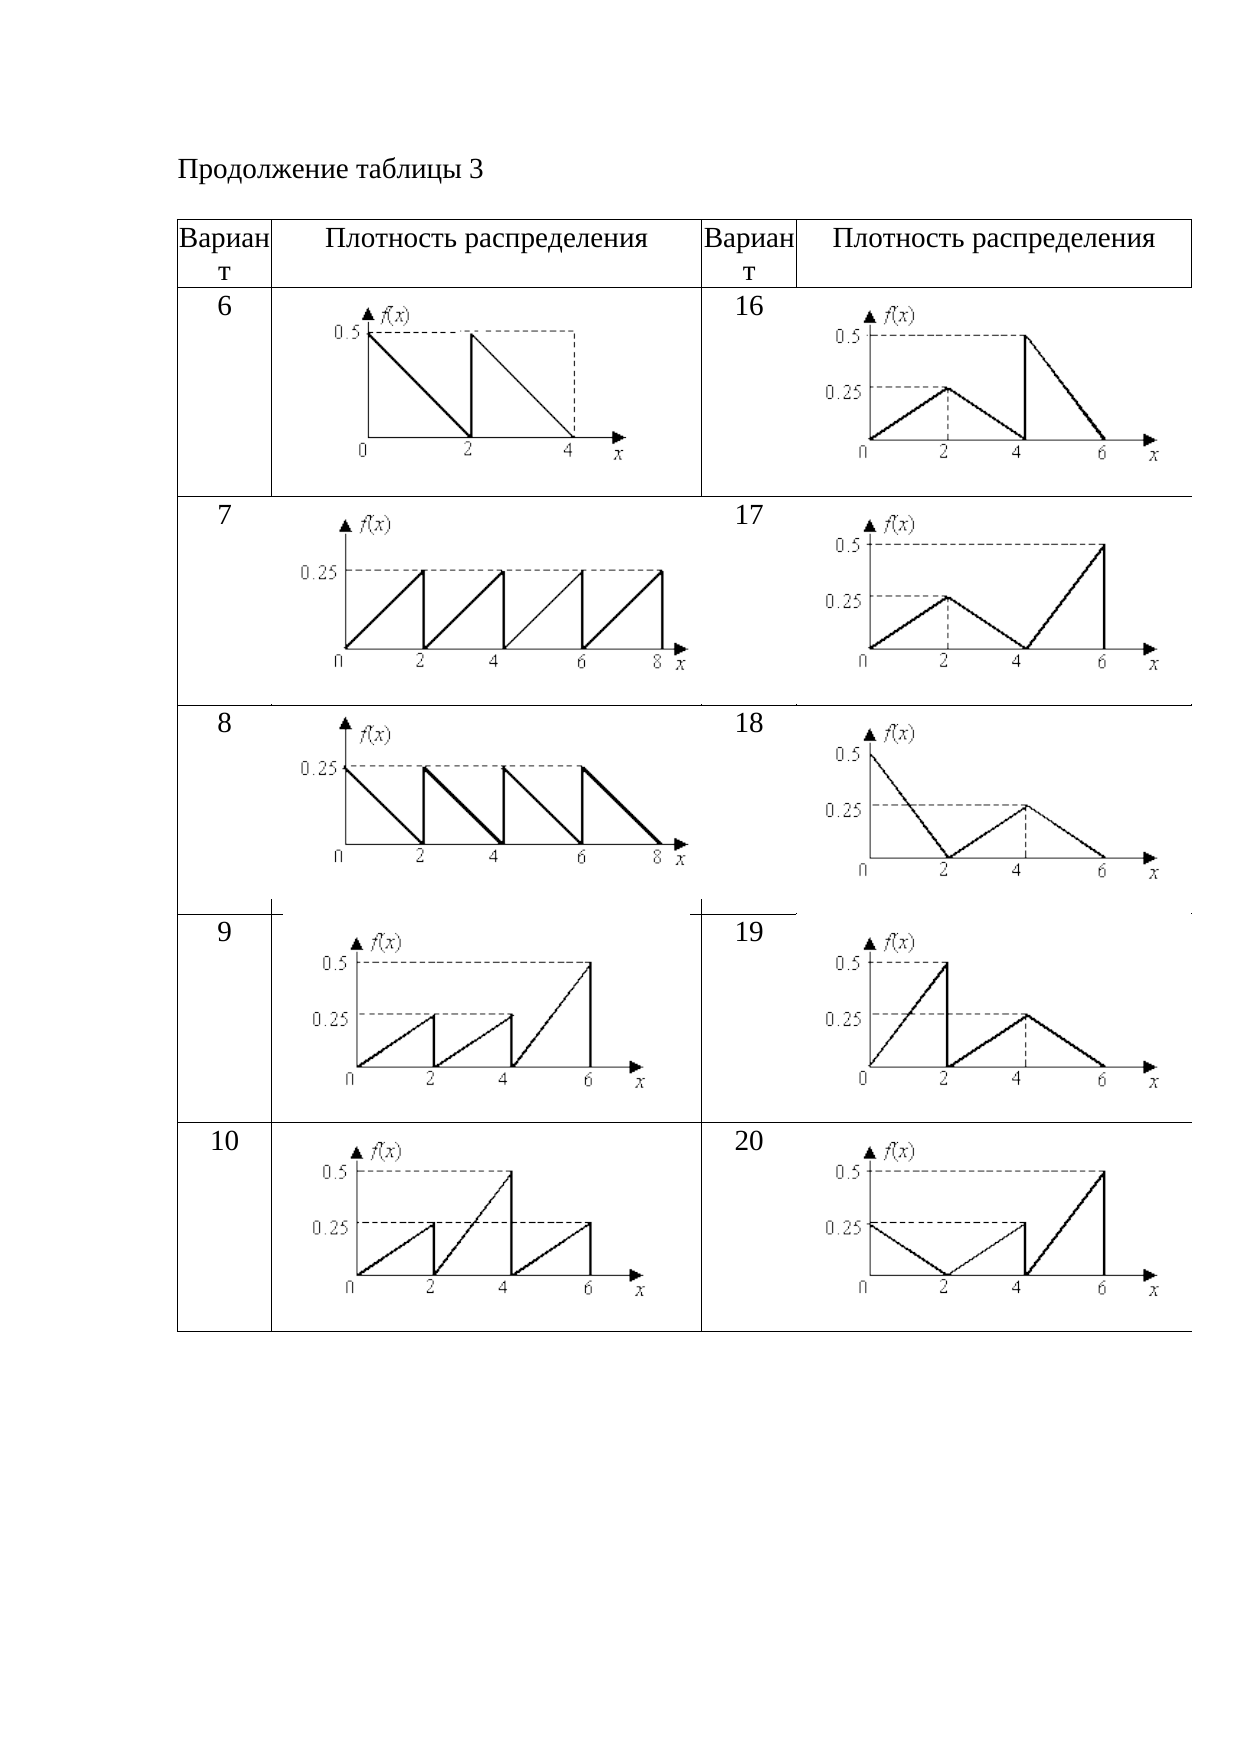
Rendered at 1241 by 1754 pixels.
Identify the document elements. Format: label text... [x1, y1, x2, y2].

table_cell 7 [178, 497, 271, 704]
table_cell [690, 915, 701, 1122]
table_header Вариант [178, 220, 271, 287]
table_cell [272, 899, 701, 913]
table_cell 17 [702, 497, 796, 704]
text Продолжение таблицы 3 [177, 152, 1152, 185]
table_header Плотность распределения [797, 220, 1191, 287]
table_header Вариант [702, 220, 796, 287]
table_cell [272, 1123, 283, 1331]
table_cell [690, 1123, 701, 1331]
picture [287, 714, 702, 891]
picture [812, 714, 1188, 905]
picture [812, 923, 1188, 1114]
picture [812, 505, 1188, 696]
picture [299, 1132, 674, 1322]
table_cell [272, 915, 283, 1122]
table_cell 20 [702, 1123, 796, 1331]
table_cell 6 [178, 288, 271, 496]
table_cell 19 [702, 915, 796, 1122]
table_cell 9 [178, 915, 271, 1122]
table_cell 8 [178, 706, 271, 913]
picture [299, 923, 674, 1114]
table_cell 10 [178, 1123, 271, 1331]
picture [321, 297, 652, 486]
table_cell [272, 288, 701, 496]
table_header Плотность распределения [272, 220, 701, 287]
picture [812, 1132, 1188, 1322]
picture [812, 297, 1188, 487]
table_cell 18 [702, 706, 796, 913]
picture [287, 505, 702, 696]
table_cell 16 [702, 288, 796, 496]
